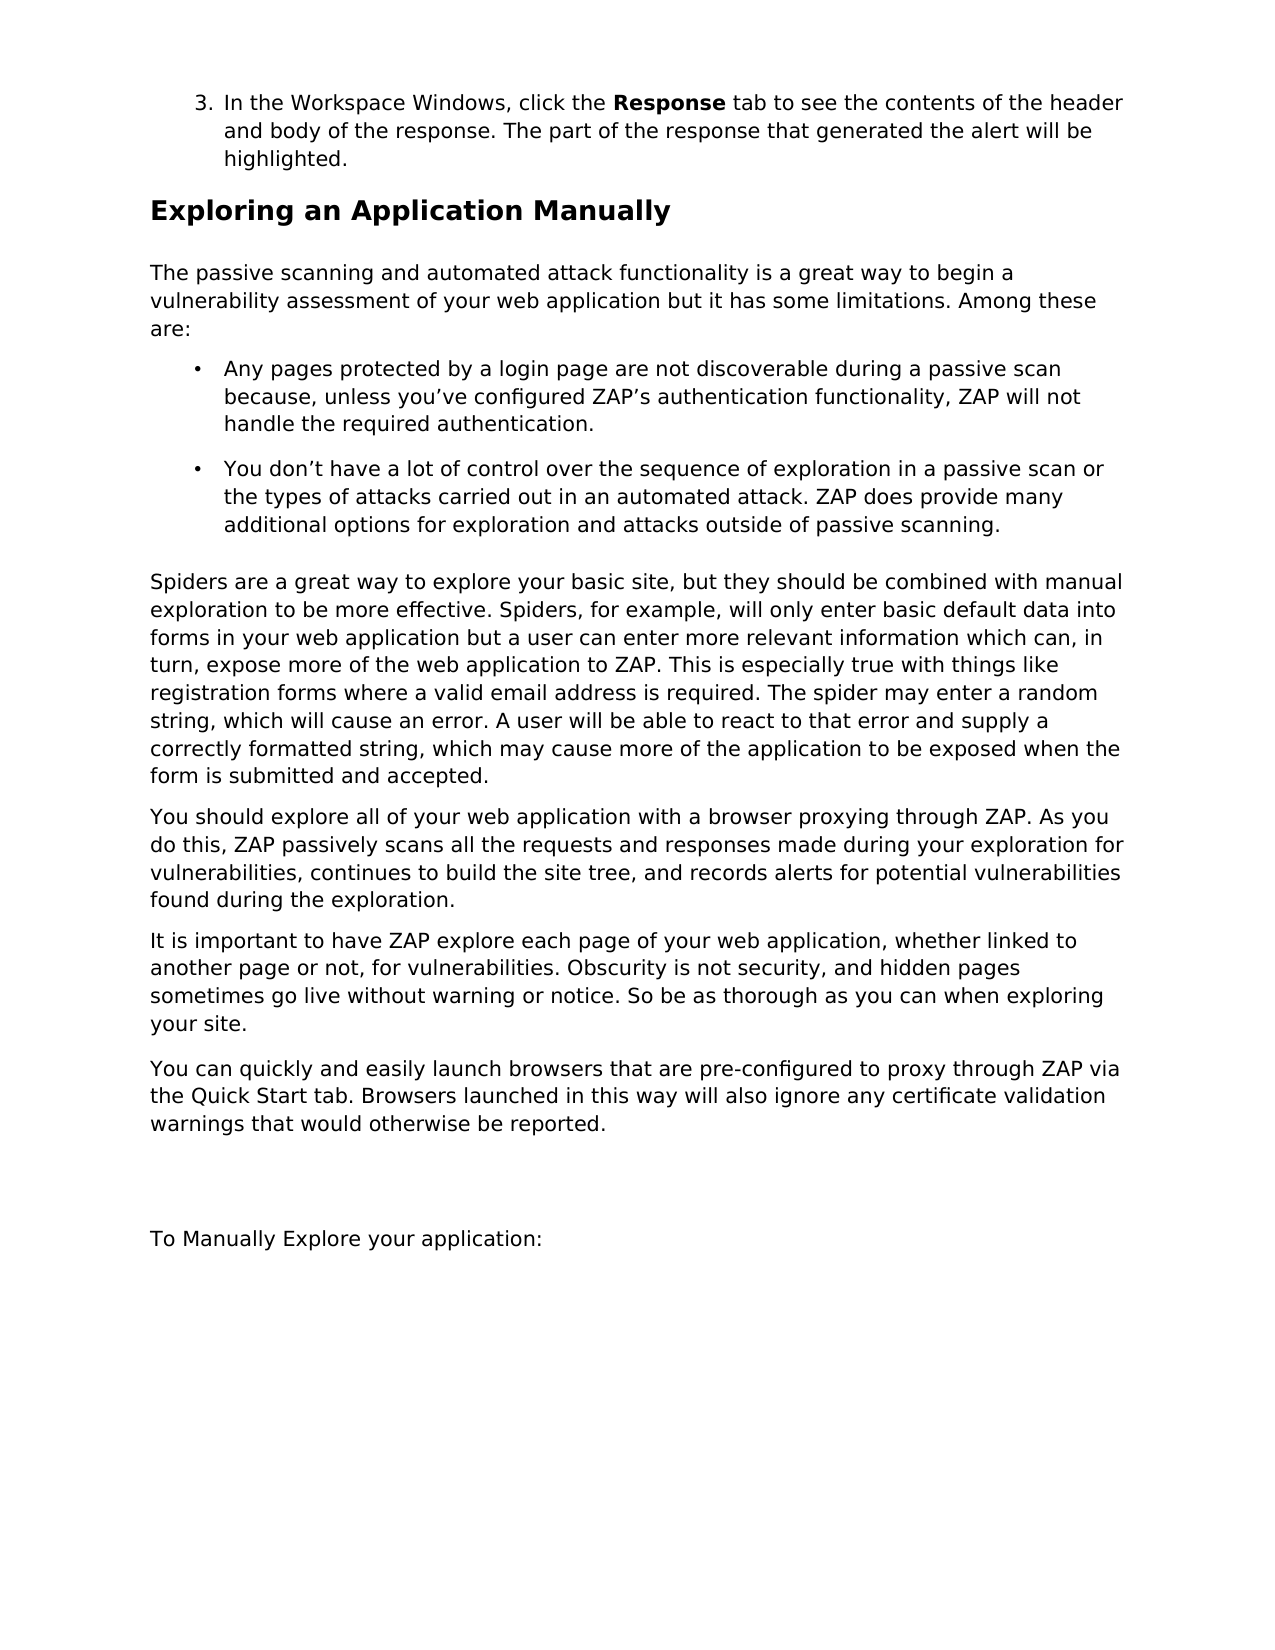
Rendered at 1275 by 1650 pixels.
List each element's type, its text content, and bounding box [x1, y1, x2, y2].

text To Manually Explore your application: [150, 1227, 1125, 1251]
list Any pages protected by a login page are not discoverable during a passive scan because, unless you’ve configured ZAP’s authentication functionality, ZAP will not handle the required authentication. [194, 357, 1125, 437]
text Spiders are a great way to explore your basic site, but they should be combined with manual exploration to be more effective. Spiders, for example, will only enter basic default data into forms in your web application but a user can enter more relevant information which can, in turn, expose more of the web application to ZAP. This is especially true with things like registration forms where a valid email address is required. The spider may enter a random string, which will cause an error. A user will be able to react to that error and supply a correctly formatted string, which may cause more of the application to be exposed when the form is submitted and accepted. [150, 570, 1125, 789]
subtitle Exploring an Application Manually [150, 195, 1125, 227]
text You should explore all of your web application with a browser proxying through ZAP. As you do this, ZAP passively scans all the requests and responses made during your exploration for vulnerabilities, continues to build the site tree, and records alerts for potential vulnerabilities found during the exploration. [150, 805, 1125, 913]
text It is important to have ZAP explore each page of your web application, whether linked to another page or not, for vulnerabilities. Obscurity is not security, and hidden pages sometimes go live without warning or notice. So be as thorough as you can when exploring your site. [150, 929, 1125, 1036]
text The passive scanning and automated attack functionality is a great way to begin a vulnerability assessment of your web application but it has some limitations. Among these are: [150, 261, 1125, 341]
text You can quickly and easily launch browsers that are pre-configured to proxy through ZAP via the Quick Start tab. Browsers launched in this way will also ignore any certificate validation warnings that would otherwise be reported. [150, 1057, 1125, 1136]
list In the Workspace Windows, click the Response tab to see the contents of the header and body of the response. The part of the response that generated the alert will be highlighted. [194, 91, 1125, 171]
list You don’t have a lot of control over the sequence of exploration in a passive scan or the types of attacks carried out in an automated attack. ZAP does provide many additional options for exploration and attacks outside of passive scanning. [194, 457, 1125, 537]
